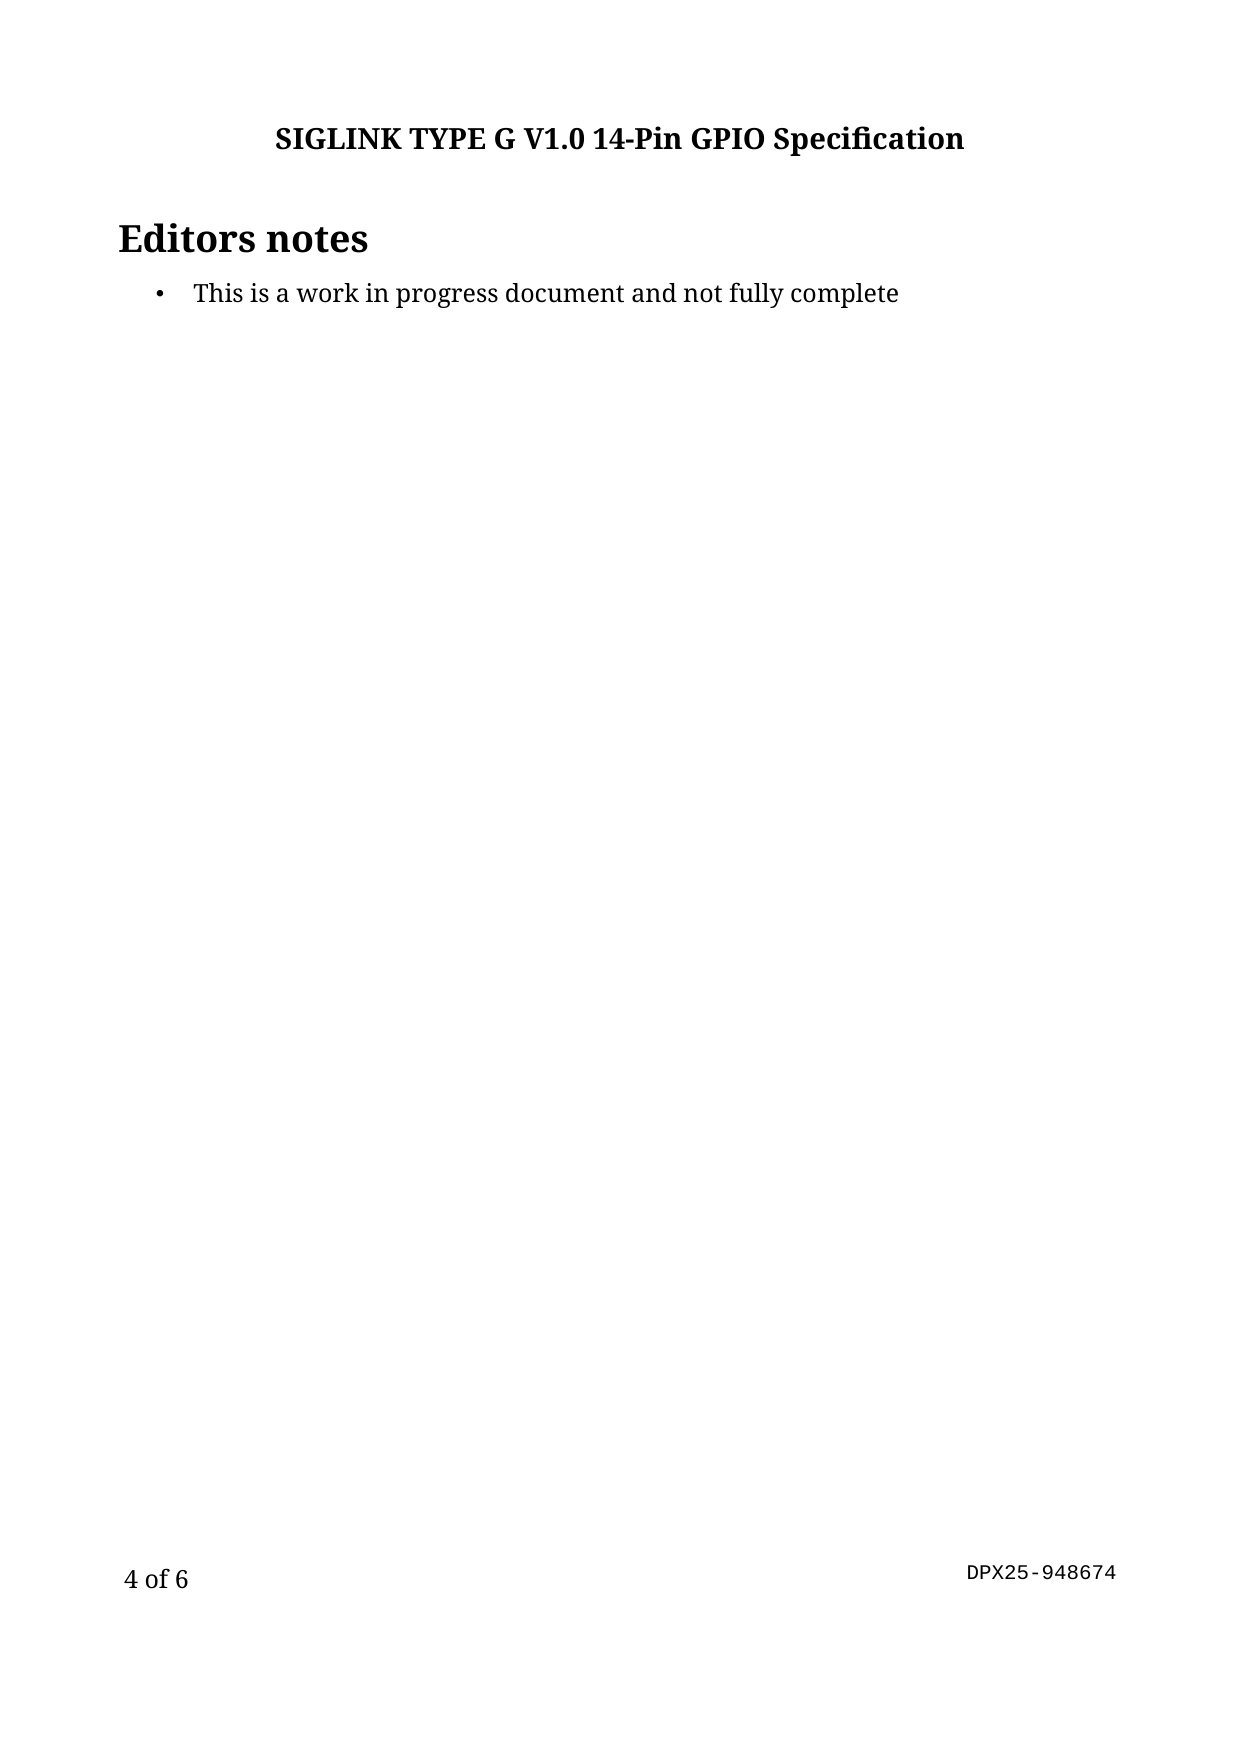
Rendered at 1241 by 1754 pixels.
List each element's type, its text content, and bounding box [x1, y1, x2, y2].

subtitle Editors notes [118, 212, 1122, 263]
subtitle This is a work in progress document and not fully complete [156, 276, 1122, 310]
